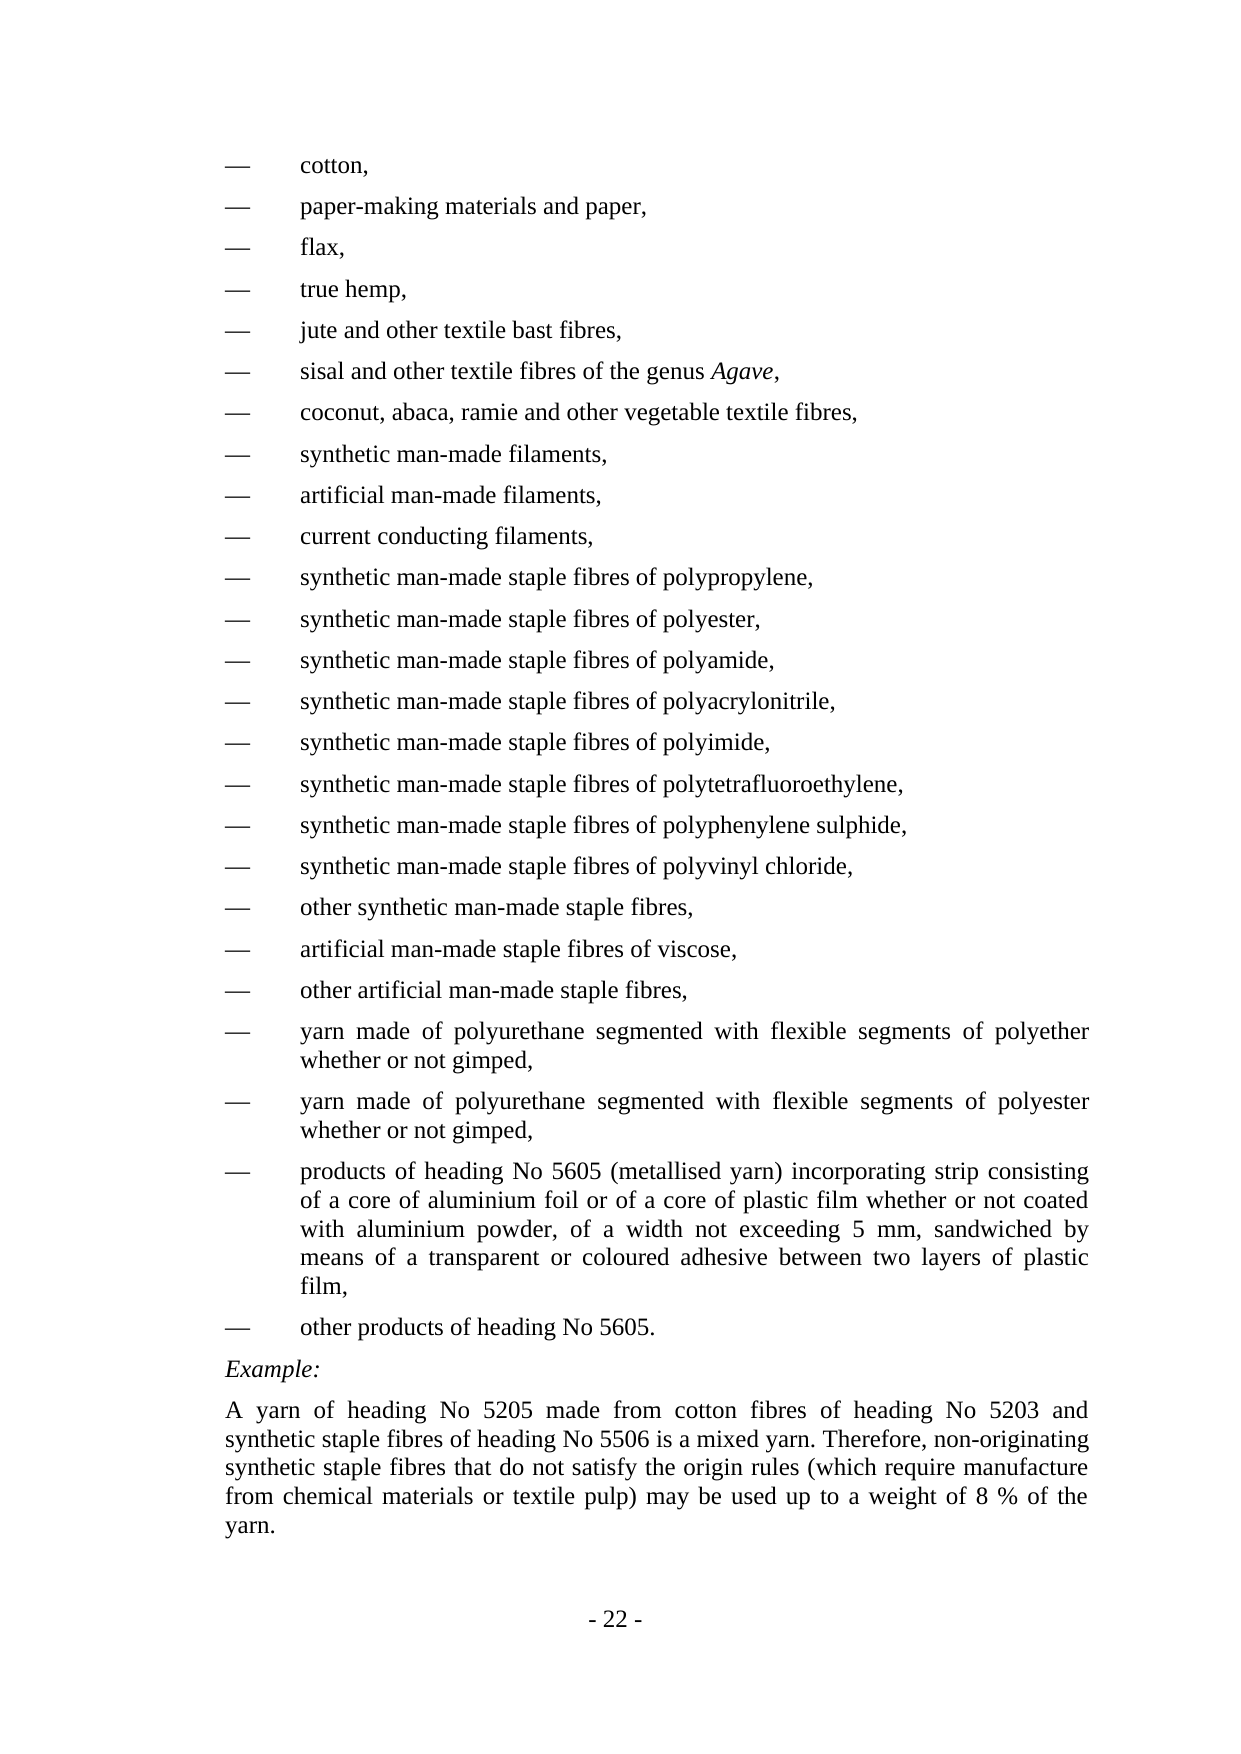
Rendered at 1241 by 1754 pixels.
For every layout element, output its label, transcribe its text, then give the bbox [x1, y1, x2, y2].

text — jute and other textile bast fibres, [225, 315, 1090, 344]
text — products of heading No 5605 (metallised yarn) incorporating strip consisting of a core of aluminium foil or of a core of plastic film whether or not coated with aluminium powder, of a width not exceeding 5 mm, sandwiched by means of a transparent or coloured adhesive between two layers of plastic film, [225, 1156, 1090, 1300]
text — flax, [225, 232, 1090, 261]
text — artificial man-made filaments, [225, 480, 1090, 509]
text — synthetic man-made filaments, [225, 439, 1090, 467]
text — synthetic man-made staple fibres of polyphenylene sulphide, [225, 810, 1090, 839]
text — synthetic man-made staple fibres of polytetrafluoroethylene, [225, 769, 1090, 797]
text — artificial man-made staple fibres of viscose, [225, 934, 1090, 962]
text — cotton, [225, 150, 1090, 179]
text — synthetic man-made staple fibres of polyacrylonitrile, [225, 686, 1090, 715]
text — synthetic man-made staple fibres of polyamide, [225, 645, 1090, 674]
text — paper-making materials and paper, [225, 191, 1090, 220]
text — true hemp, [225, 274, 1090, 302]
text — other artificial man-made staple fibres, [225, 975, 1090, 1004]
text — synthetic man-made staple fibres of polyester, [225, 604, 1090, 632]
text A yarn of heading No 5205 made from cotton fibres of heading No 5203 and synthetic staple fibres of heading No 5506 is a mixed yarn. Therefore, non-originating synthetic staple fibres that do not satisfy the origin rules (which require manufacture from chemical materials or textile pulp) may be used up to a weight of 8 % of the yarn. [225, 1395, 1090, 1539]
text — synthetic man-made staple fibres of polyimide, [225, 727, 1090, 756]
text — other products of heading No 5605. [225, 1312, 1090, 1341]
text — yarn made of polyurethane segmented with flexible segments of polyether whether or not gimped, [225, 1016, 1090, 1074]
text — synthetic man-made staple fibres of polyvinyl chloride, [225, 851, 1090, 880]
text — current conducting filaments, [225, 521, 1090, 550]
text Example: [225, 1354, 1090, 1382]
text — sisal and other textile fibres of the genus Agave, [225, 356, 1090, 385]
text — yarn made of polyurethane segmented with flexible segments of polyester whether or not gimped, [225, 1086, 1090, 1144]
text — synthetic man-made staple fibres of polypropylene, [225, 562, 1090, 591]
text — coconut, abaca, ramie and other vegetable textile fibres, [225, 397, 1090, 426]
text — other synthetic man-made staple fibres, [225, 892, 1090, 921]
